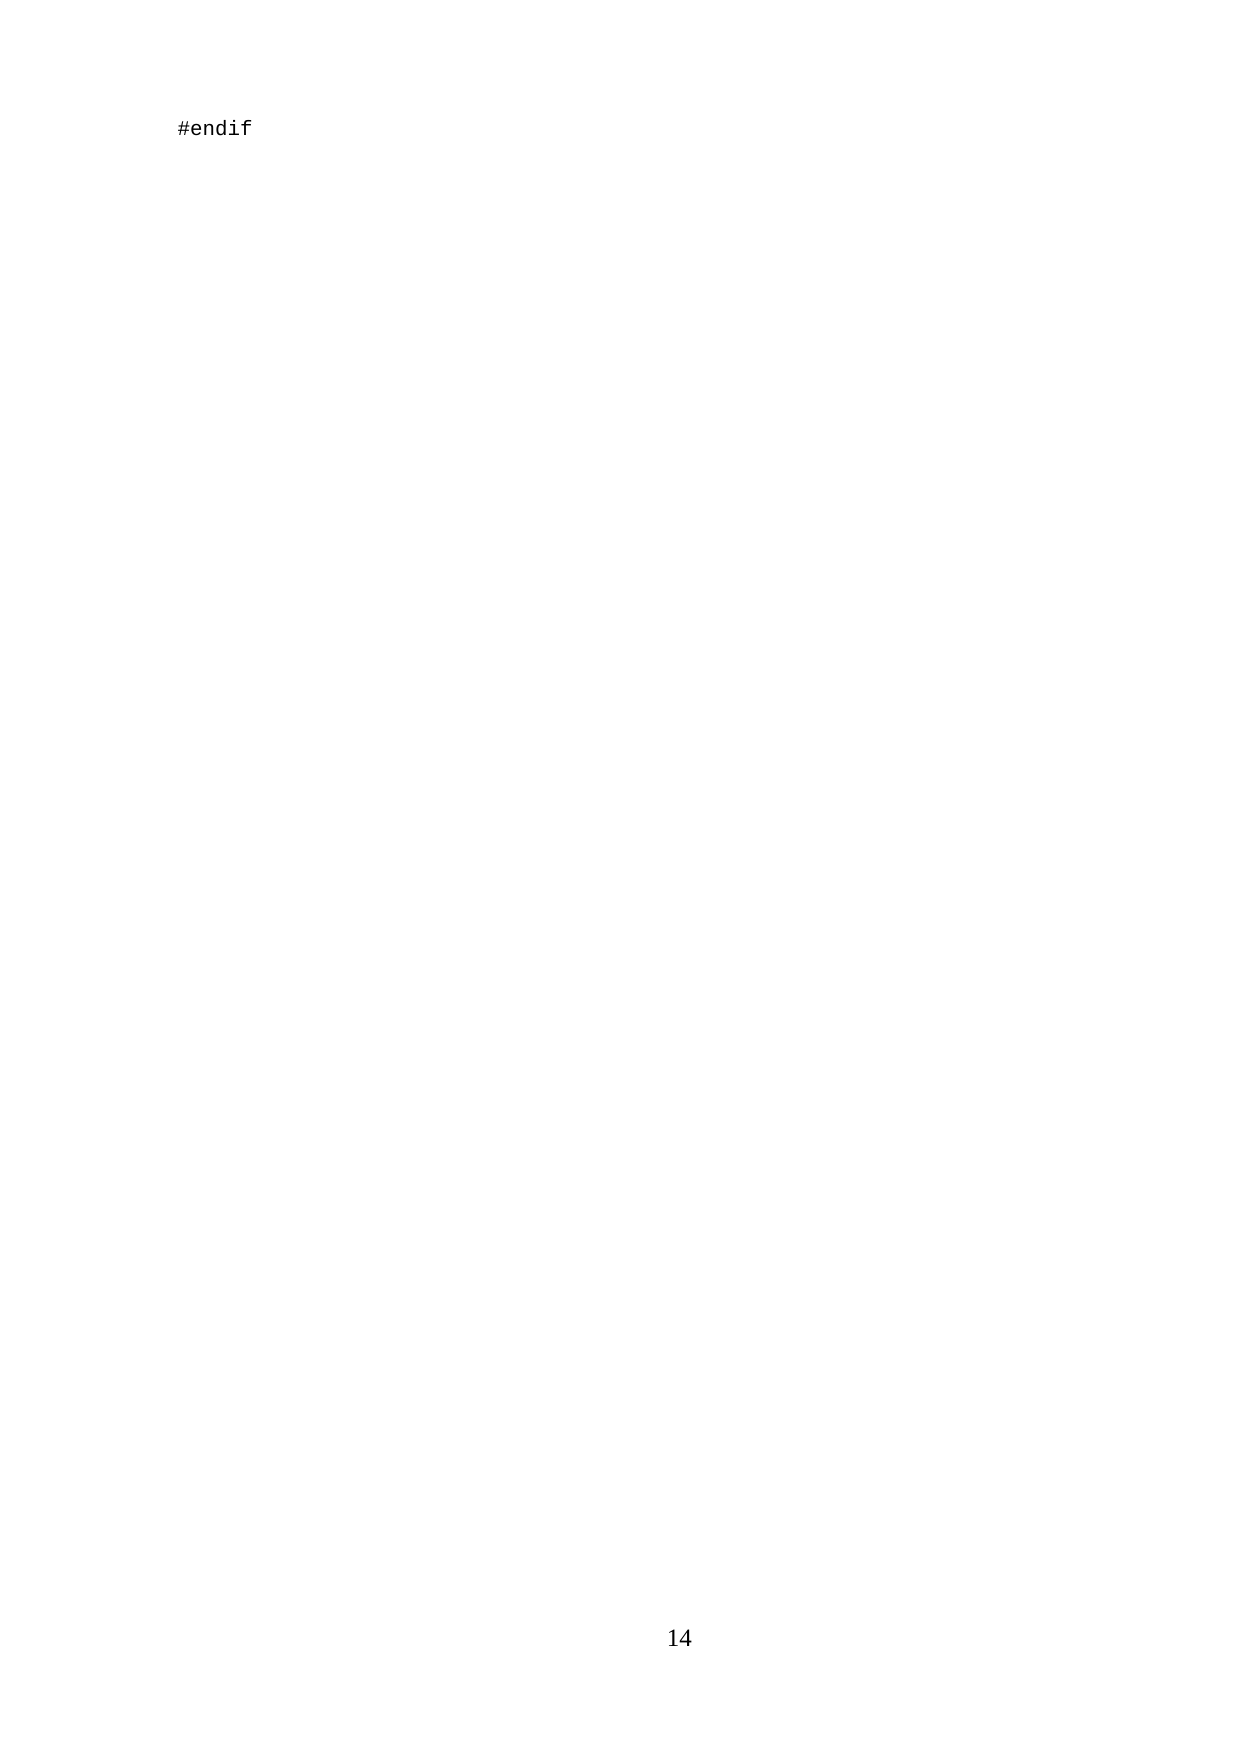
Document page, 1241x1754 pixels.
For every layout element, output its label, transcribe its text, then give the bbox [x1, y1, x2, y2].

text #endif [177, 118, 1181, 142]
